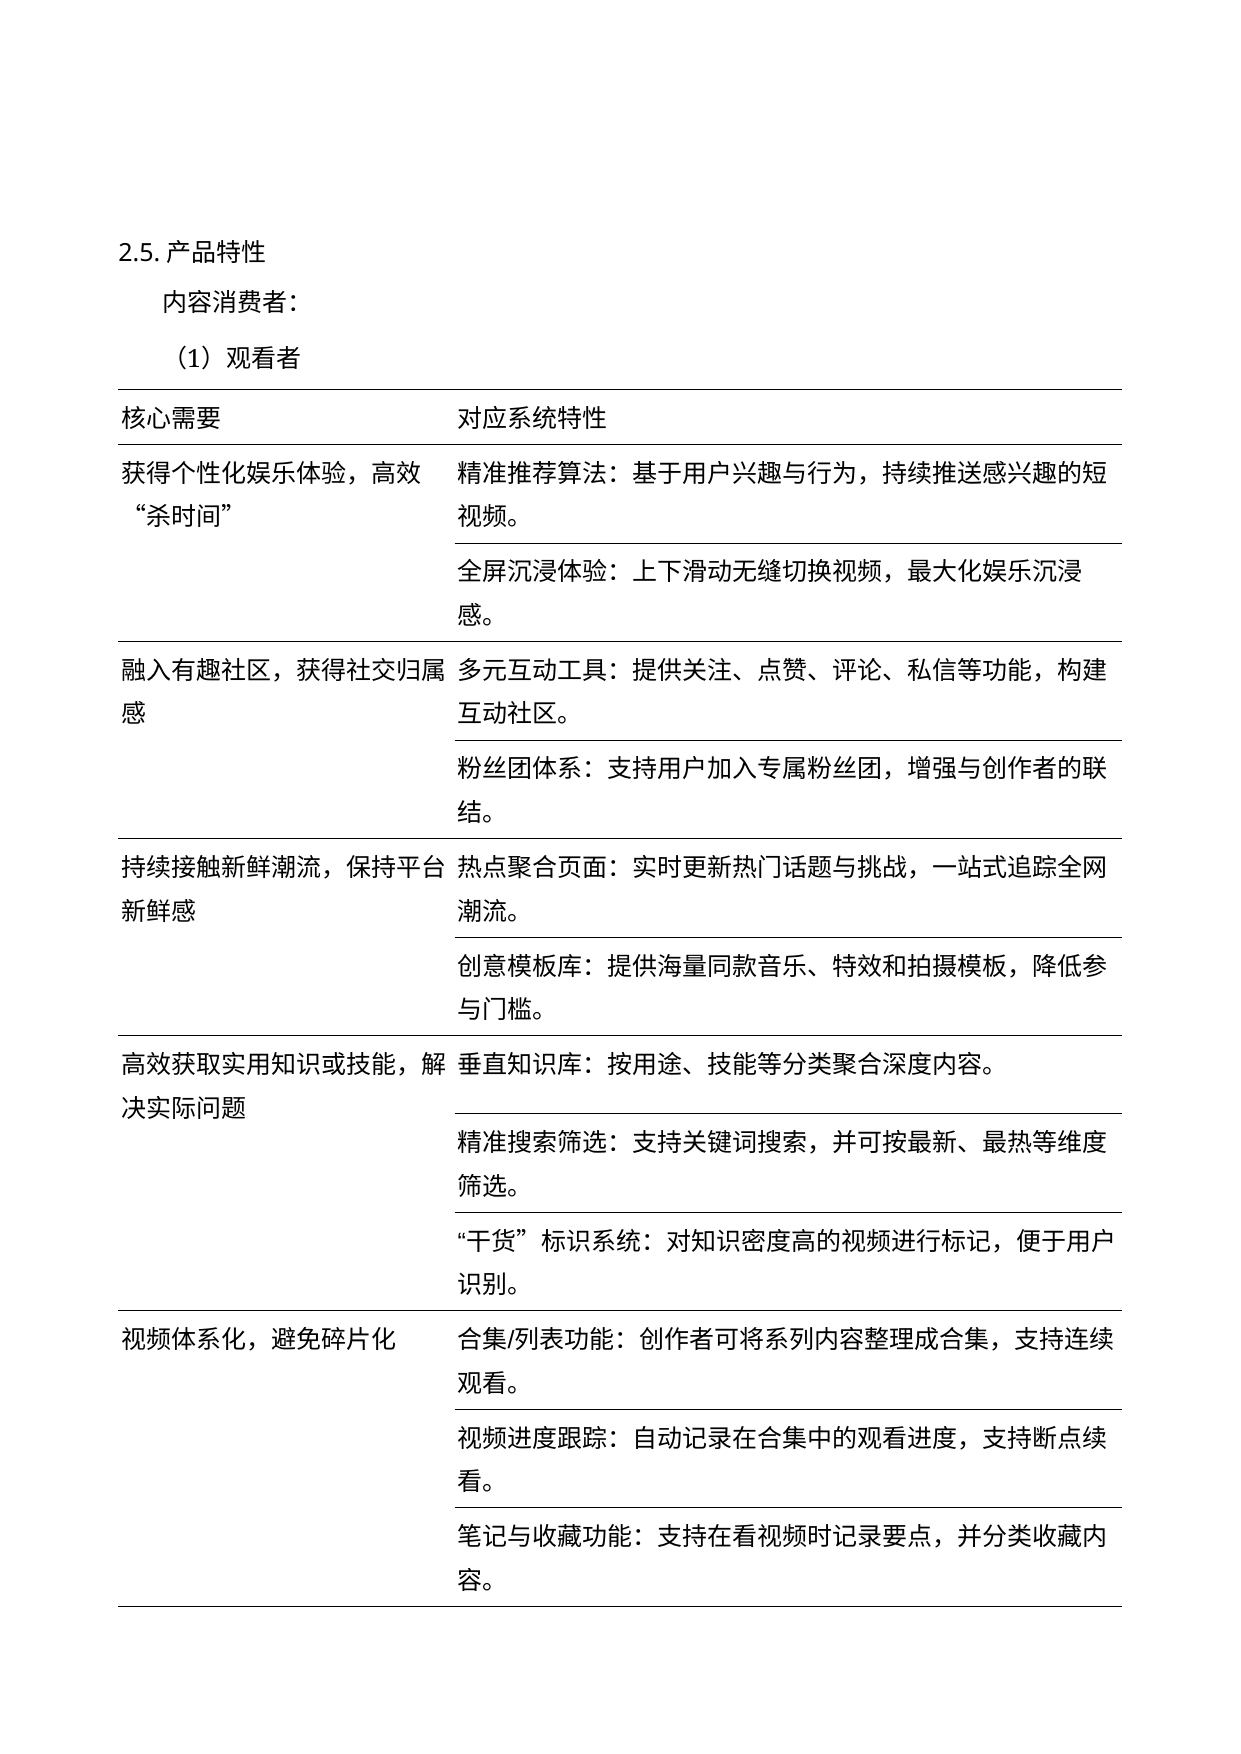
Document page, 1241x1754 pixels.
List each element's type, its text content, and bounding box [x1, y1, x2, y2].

table_cell 垂直知识库：按用途、技能等分类聚合深度内容。 [455, 1036, 1122, 1113]
table_cell 多元互动工具：提供关注、点赞、评论、私信等功能，构建互动社区。 [455, 642, 1122, 739]
table_cell 粉丝团体系：支持用户加入专属粉丝团，增强与创作者的联结。 [455, 741, 1122, 838]
table_cell 视频进度跟踪：自动记录在合集中的观看进度，支持断点续看。 [455, 1410, 1122, 1507]
table_cell 融入有趣社区，获得社交归属感 [118, 642, 454, 838]
table_cell 笔记与收藏功能：支持在看视频时记录要点，并分类收藏内容。 [455, 1508, 1122, 1606]
table_cell 持续接触新鲜潮流，保持平台新鲜感 [118, 839, 454, 1035]
table_cell 创意模板库：提供海量同款音乐、特效和拍摄模板，降低参与门槛。 [455, 938, 1122, 1035]
table_cell 精准推荐算法：基于用户兴趣与行为，持续推送感兴趣的短视频。 [455, 445, 1122, 542]
subtitle 产品特性 [118, 233, 1122, 269]
table_cell 合集/列表功能：创作者可将系列内容整理成合集，支持连续观看。 [455, 1311, 1122, 1409]
table_cell 全屏沉浸体验：上下滑动无缝切换视频，最大化娱乐沉浸感。 [455, 544, 1122, 641]
table_cell 获得个性化娱乐体验，高效 “杀时间” [118, 445, 454, 641]
table_cell 精准搜索筛选：支持关键词搜索，并可按最新、最热等维度筛选。 [455, 1114, 1122, 1212]
table_header 对应系统特性 [455, 390, 1122, 444]
table_header 核心需要 [118, 390, 454, 444]
table_cell 热点聚合页面：实时更新热门话题与挑战，一站式追踪全网潮流。 [455, 839, 1122, 937]
text （1）观看者 [118, 339, 1122, 375]
table_cell 高效获取实用知识或技能，解决实际问题 [118, 1036, 454, 1310]
text 内容消费者： [118, 282, 1122, 319]
table_cell 视频体系化，避免碎片化 [118, 1311, 454, 1606]
table_cell “干货”标识系统：对知识密度高的视频进行标记，便于用户识别。 [455, 1213, 1122, 1310]
